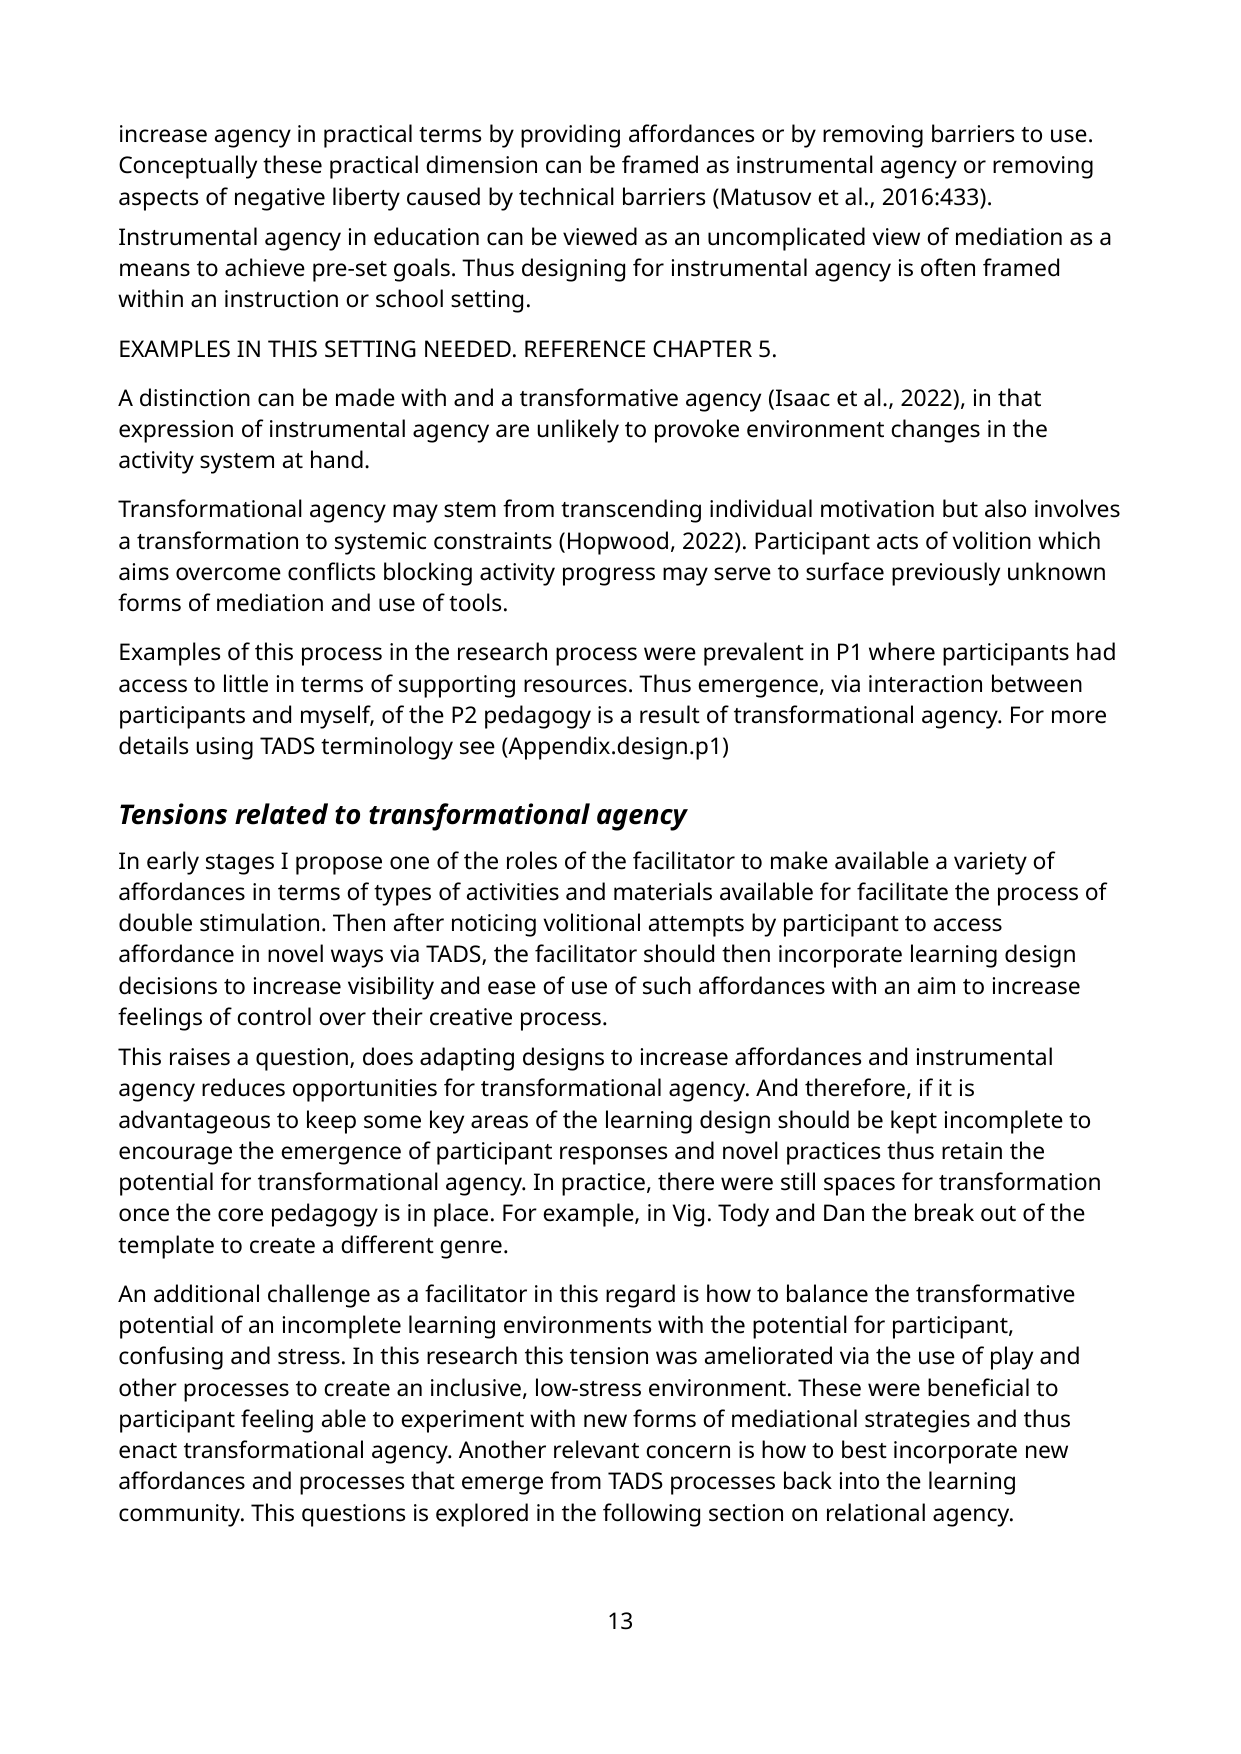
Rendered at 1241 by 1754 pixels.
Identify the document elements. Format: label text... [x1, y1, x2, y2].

text A distinction can be made with and a transformative agency (Isaac et al., 2022), in that expression of instrumental agency are unlikely to provoke environment changes in the activity system at hand. [118, 382, 1122, 475]
text In early stages I propose one of the roles of the facilitator to make available a variety of affordances in terms of types of activities and materials available for facilitate the process of double stimulation. Then after noticing volitional attempts by participant to access affordance in novel ways via TADS, the facilitator should then incorporate learning design decisions to increase visibility and ease of use of such affordances with an aim to increase feelings of control over their creative process. [118, 844, 1122, 1032]
text increase agency in practical terms by providing affordances or by removing barriers to use. Conceptually these practical dimension can be framed as instrumental agency or removing aspects of negative liberty caused by technical barriers (Matusov et al., 2016:433). [118, 118, 1122, 212]
text Examples of this process in the research process were prevalent in P1 where participants had access to little in terms of supporting resources. Thus emergence, via interaction between participants and myself, of the P2 pedagogy is a result of transformational agency. For more details using TADS terminology see (Appendix.design.p1) [118, 636, 1122, 761]
text EXAMPLES IN THIS SETTING NEEDED. REFERENCE CHAPTER 5. [118, 332, 1122, 364]
text An additional challenge as a facilitator in this regard is how to balance the transformative potential of an incomplete learning environments with the potential for participant, confusing and stress. In this research this tension was ameliorated via the use of play and other processes to create an inclusive, low-stress environment. These were beneficial to participant feeling able to experiment with new forms of mediational strategies and thus enact transformational agency. Another relevant concern is how to best incorporate new affordances and processes that emerge from TADS processes back into the learning community. This questions is explored in the following section on relational agency. [118, 1278, 1122, 1528]
text Transformational agency may stem from transcending individual motivation but also involves a transformation to systemic constraints (Hopwood, 2022). Participant acts of volition which aims overcome conflicts blocking activity progress may serve to surface previously unknown forms of mediation and use of tools. [118, 493, 1122, 618]
text This raises a question, does adapting designs to increase affordances and instrumental agency reduces opportunities for transformational agency. And therefore, if it is advantageous to keep some key areas of the learning design should be kept incomplete to encourage the emergence of participant responses and novel practices thus retain the potential for transformational agency. In practice, there were still spaces for transformation once the core pedagogy is in place. For example, in Vig. Tody and Dan the break out of the template to create a different genre. [118, 1041, 1122, 1260]
subtitle Tensions related to transformational agency [118, 795, 1122, 832]
text Instrumental agency in education can be viewed as an uncomplicated view of mediation as a means to achieve pre-set goals. Thus designing for instrumental agency is often framed within an instruction or school setting. [118, 221, 1122, 314]
